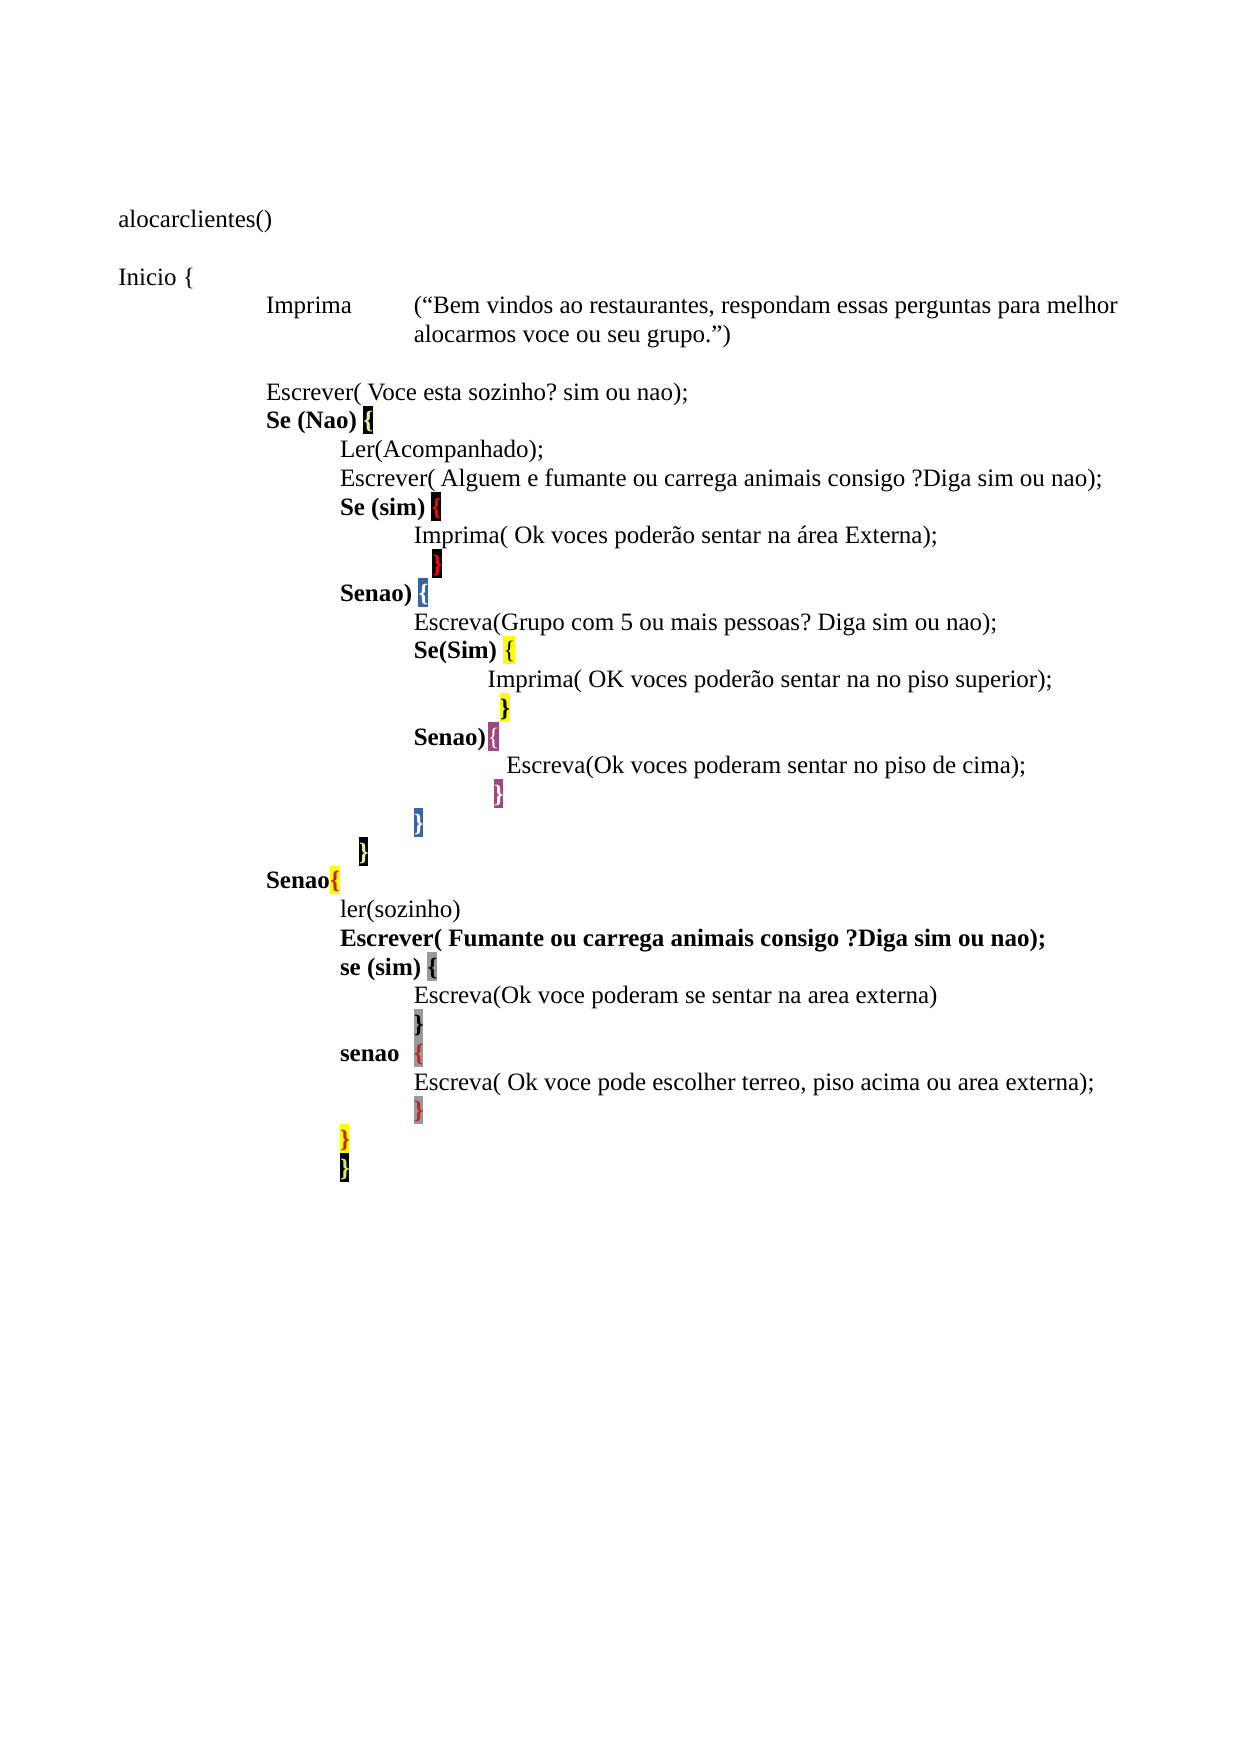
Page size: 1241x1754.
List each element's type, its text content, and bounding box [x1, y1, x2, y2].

text } [118, 1153, 1122, 1248]
text } [118, 1009, 1122, 1038]
text Senao) { [118, 722, 1122, 751]
text Senao{ [118, 866, 1122, 894]
text Imprima( OK voces poderão sentar na no piso superior); [118, 664, 1122, 693]
text Se (Nao) { Ler(Acompanhado); [118, 406, 1122, 463]
text senao { [118, 1038, 1122, 1067]
text Imprima (“Bem vindos ao restaurantes, respondam essas perguntas para melhor alocarmos voce ou seu grupo.”) [118, 291, 1122, 348]
text Escrever( Alguem e fumante ou carrega animais consigo ?Diga sim ou nao); [118, 463, 1122, 492]
text } [118, 1096, 1122, 1124]
text Escreva(Ok voces poderam sentar no piso de cima); } [118, 751, 1122, 808]
text } [118, 837, 1122, 866]
text Escrever( Fumante ou carrega animais consigo ?Diga sim ou nao); se (sim) { [118, 923, 1122, 981]
text alocarclientes() [118, 204, 1122, 233]
text } [118, 808, 1122, 837]
text Escrever( Voce esta sozinho? sim ou nao); [118, 377, 1122, 406]
text Se (sim) { [118, 492, 1122, 521]
text Escreva(Ok voce poderam se sentar na area externa) [118, 981, 1122, 1009]
text ler(sozinho) [118, 894, 1122, 923]
text } [118, 1124, 1122, 1153]
text } Senao) { Escreva(Grupo com 5 ou mais pessoas? Diga sim ou nao); [118, 549, 1122, 636]
text Inicio { [118, 262, 1122, 291]
text Imprima( Ok voces poderão sentar na área Externa); [118, 521, 1122, 549]
text } [118, 693, 1122, 722]
text Se(Sim) { [118, 636, 1122, 664]
text Escreva( Ok voce pode escolher terreo, piso acima ou area externa); [118, 1067, 1122, 1096]
